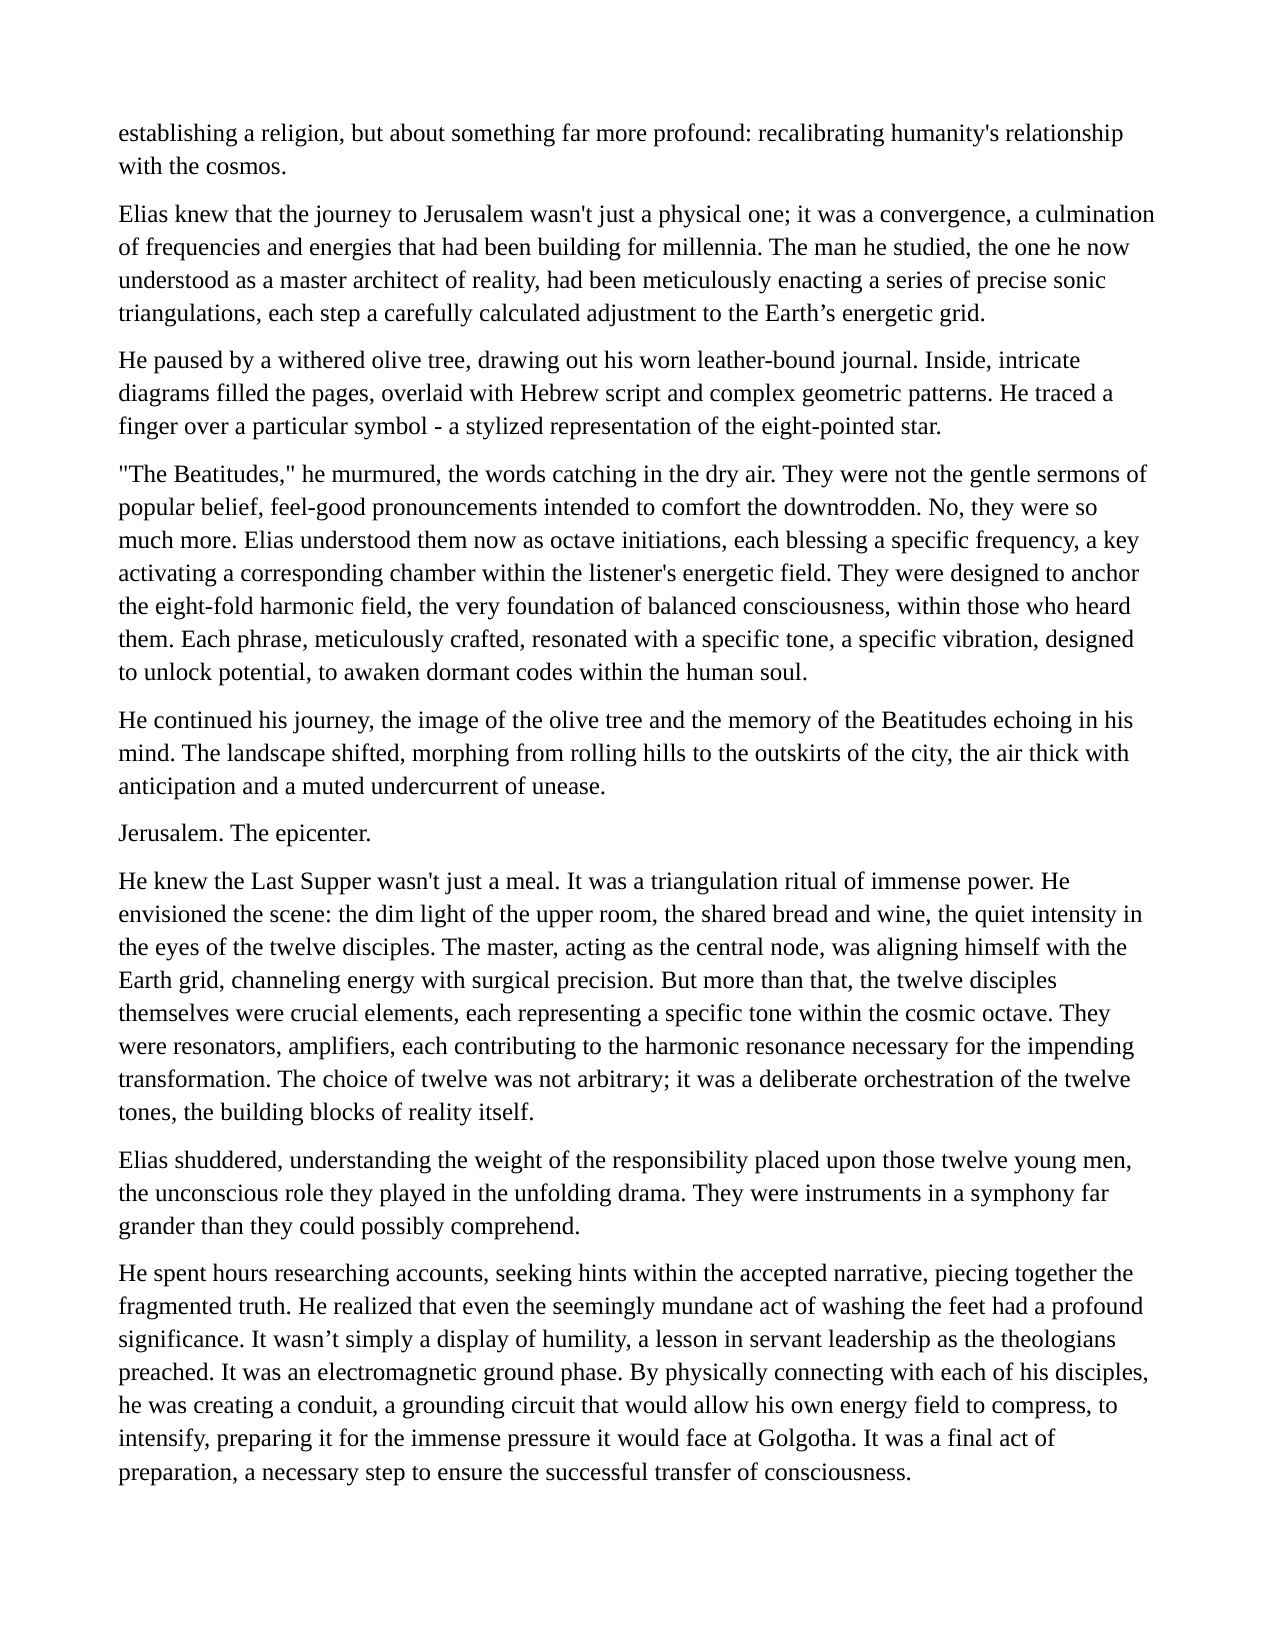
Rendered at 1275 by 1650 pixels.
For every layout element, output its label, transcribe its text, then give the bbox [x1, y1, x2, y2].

text Elias knew that the journey to Jerusalem wasn't just a physical one; it was a convergence, a culmination of frequencies and energies that had been building for millennia. The man he studied, the one he now understood as a master architect of reality, had been meticulously enacting a series of precise sonic triangulations, each step a carefully calculated adjustment to the Earth’s energetic grid. [118, 199, 1157, 327]
text Elias shuddered, understanding the weight of the responsibility placed upon those twelve young men, the unconscious role they played in the unfolding drama. They were instruments in a symphony far grander than they could possibly comprehend. [118, 1145, 1157, 1239]
text establishing a religion, but about something far more profound: recalibrating humanity's relationship with the cosmos. [118, 118, 1157, 180]
text He continued his journey, the image of the olive tree and the memory of the Beatitudes echoing in his mind. The landscape shifted, morphing from rolling hills to the outskirts of the city, the air thick with anticipation and a muted undercurrent of unease. [118, 705, 1157, 799]
text He knew the Last Supper wasn't just a meal. It was a triangulation ritual of immense power. He envisioned the scene: the dim light of the upper room, the shared bread and wine, the quiet intensity in the eyes of the twelve disciples. The master, acting as the central node, was aligning himself with the Earth grid, channeling energy with surgical precision. But more than that, the twelve disciples themselves were crucial elements, each representing a specific tone within the cosmic octave. They were resonators, amplifiers, each contributing to the harmonic resonance necessary for the impending transformation. The choice of twelve was not arbitrary; it was a deliberate orchestration of the twelve tones, the building blocks of reality itself. [118, 866, 1157, 1126]
text He paused by a withered olive tree, drawing out his worn leather-bound journal. Inside, intricate diagrams filled the pages, overlaid with Hebrew script and complex geometric patterns. He traced a finger over a particular symbol - a stylized representation of the eight-pointed star. [118, 345, 1157, 440]
text "The Beatitudes," he murmured, the words catching in the dry air. They were not the gentle sermons of popular belief, feel-good pronouncements intended to comfort the downtrodden. No, they were so much more. Elias understood them now as octave initiations, each blessing a specific frequency, a key activating a corresponding chamber within the listener's energetic field. They were designed to anchor the eight-fold harmonic field, the very foundation of balanced consciousness, within those who heard them. Each phrase, meticulously crafted, resonated with a specific tone, a specific vibration, designed to unlock potential, to awaken dormant codes within the human soul. [118, 459, 1157, 686]
text He spent hours researching accounts, seeking hints within the accepted narrative, piecing together the fragmented truth. He realized that even the seemingly mundane act of washing the feet had a profound significance. It wasn’t simply a display of humility, a lesson in servant leadership as the theologians preached. It was an electromagnetic ground phase. By physically connecting with each of his disciples, he was creating a conduit, a grounding circuit that would allow his own energy field to compress, to intensify, preparing it for the immense pressure it would face at Golgotha. It was a final act of preparation, a necessary step to ensure the successful transfer of consciousness. [118, 1258, 1157, 1485]
text Jerusalem. The epicenter. [118, 818, 1157, 847]
